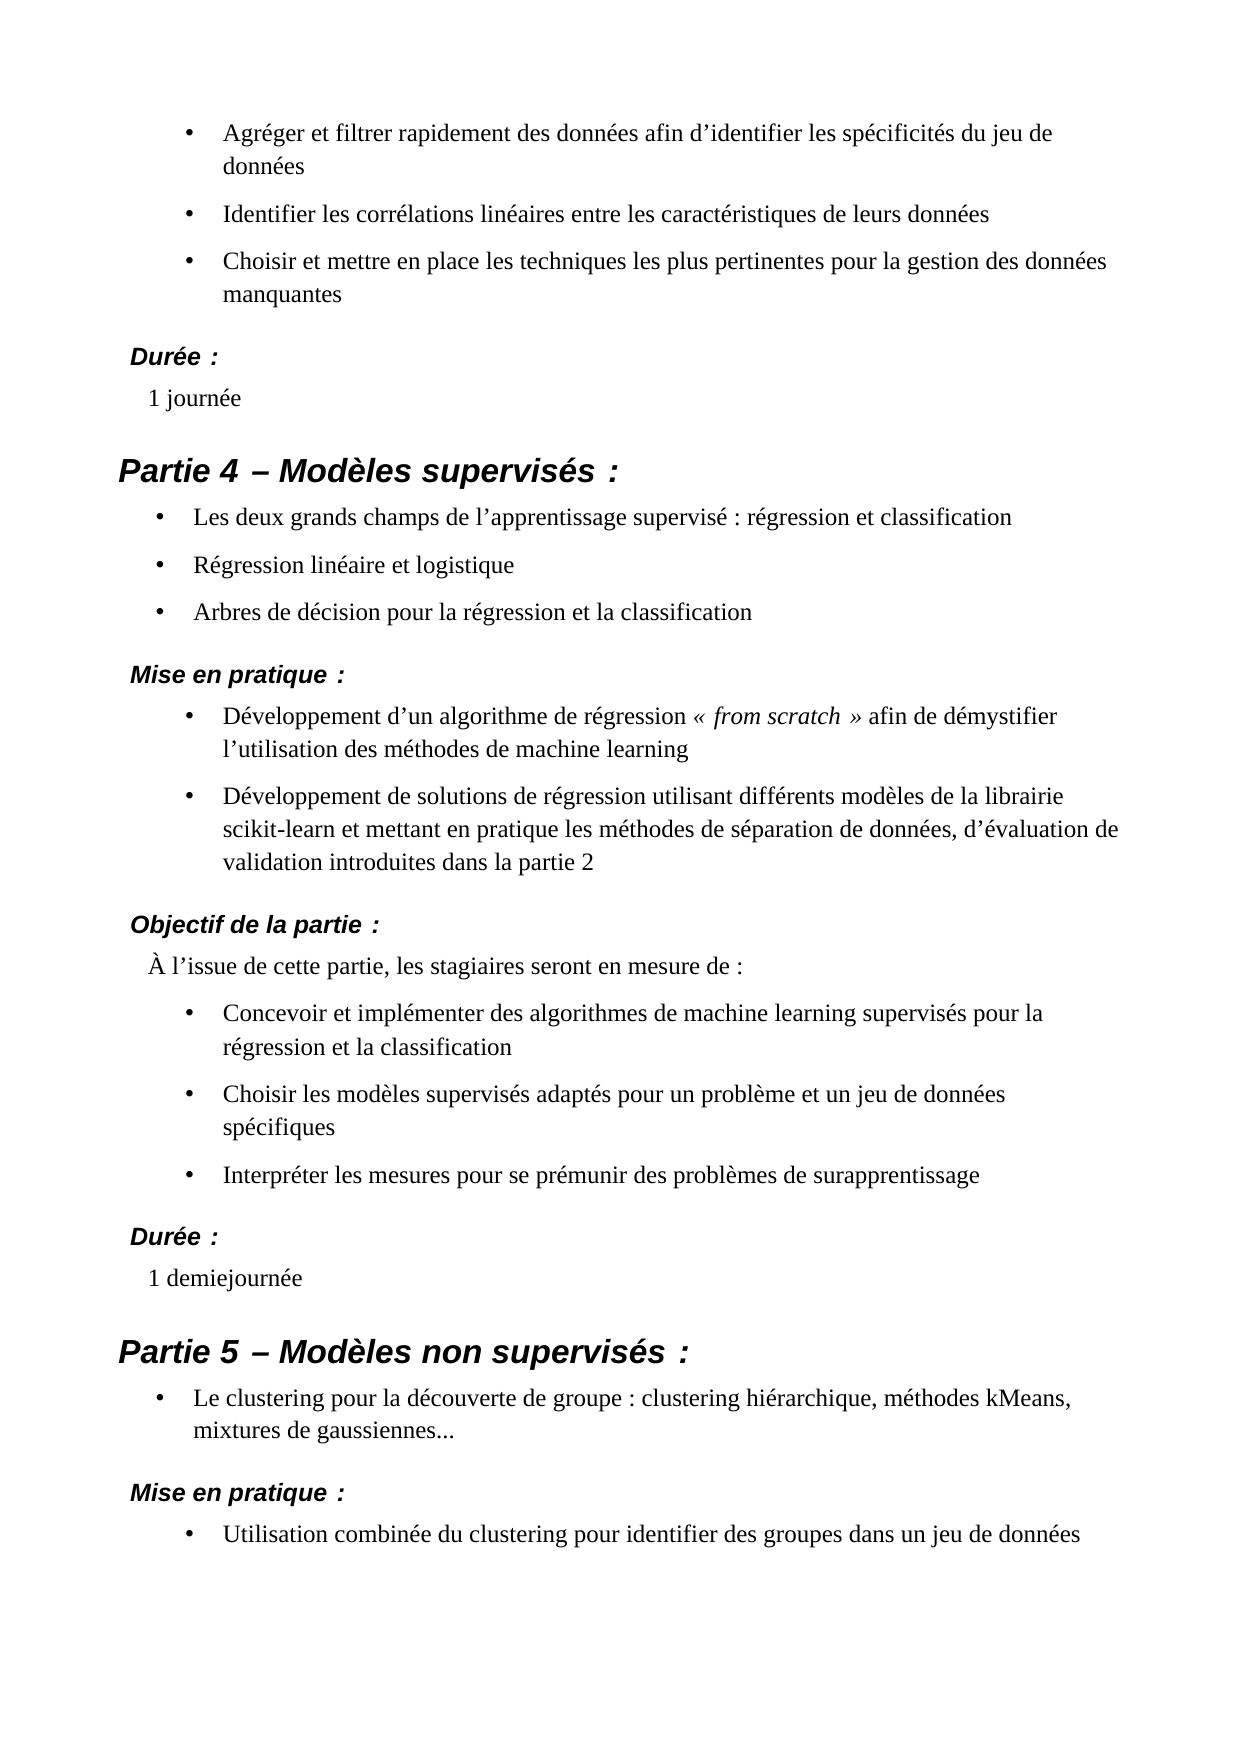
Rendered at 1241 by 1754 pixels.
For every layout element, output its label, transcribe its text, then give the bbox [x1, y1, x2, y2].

text À l’issue de cette partie, les stagiaires seront en mesure de : [148, 951, 1122, 980]
list Identifier les corrélations linéaires entre les caractéristiques de leurs données [185, 199, 1122, 227]
list Concevoir et implémenter des algorithmes de machine learning supervisés pour la régression et la classification [185, 998, 1122, 1060]
list Développement de solutions de régression utilisant différents modèles de la librairie scikit-learn et mettant en pratique les méthodes de séparation de données, d’évaluation de validation introduites dans la partie 2 [185, 781, 1122, 876]
subtitle Mise en pratique : [130, 659, 1110, 688]
list Agréger et filtrer rapidement des données afin d’identifier les spécificités du jeu de données [185, 118, 1122, 180]
subtitle Partie 4 – Modèles supervisés : [118, 451, 1122, 490]
list Régression linéaire et logistique [156, 550, 1122, 578]
list Développement d’un algorithme de régression « from scratch » afin de démystifier l’utilisation des méthodes de machine learning [185, 701, 1122, 763]
list Les deux grands champs de l’apprentissage supervisé : régression et classification [156, 502, 1122, 531]
list Choisir et mettre en place les techniques les plus pertinentes pour la gestion des données manquantes [185, 246, 1122, 308]
list Arbres de décision pour la régression et la classification [156, 597, 1122, 626]
text 1 journée [148, 383, 1122, 412]
subtitle Partie 5 – Modèles non supervisés : [118, 1332, 1122, 1370]
list Choisir les modèles supervisés adaptés pour un problème et un jeu de données spécifiques [185, 1079, 1122, 1141]
list Utilisation combinée du clustering pour identifier des groupes dans un jeu de données [185, 1519, 1122, 1548]
list Interpréter les mesures pour se prémunir des problèmes de surapprentissage [185, 1160, 1122, 1188]
subtitle Durée : [130, 342, 1110, 370]
subtitle Objectif de la partie : [130, 910, 1110, 938]
text 1 demiejournée [148, 1263, 1122, 1292]
list Le clustering pour la découverte de groupe : clustering hiérarchique, méthodes kMeans, mixtures de gaussiennes... [156, 1383, 1122, 1444]
subtitle Durée : [130, 1222, 1110, 1251]
subtitle Mise en pratique : [130, 1478, 1110, 1507]
